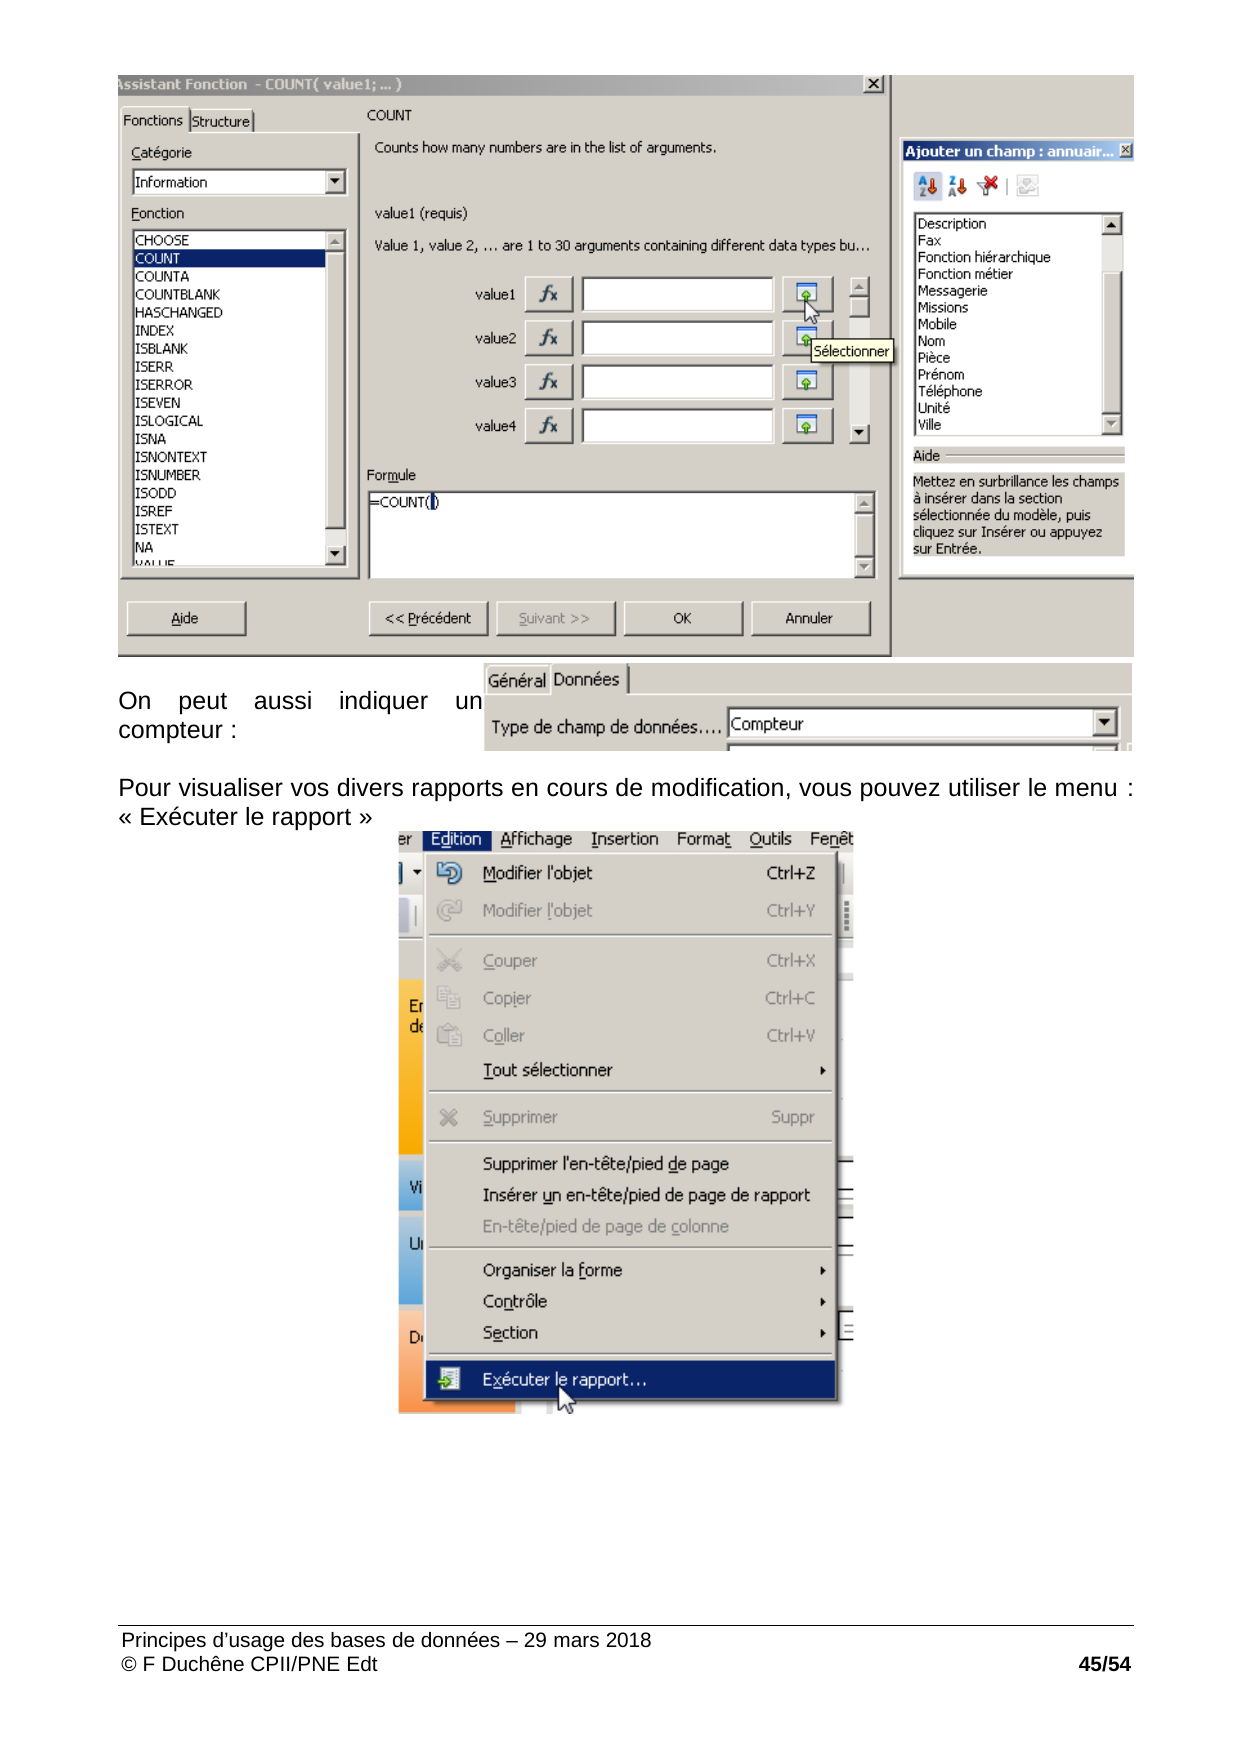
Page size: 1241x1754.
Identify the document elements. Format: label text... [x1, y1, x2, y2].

text Pour visualiser vos divers rapports en cours de modification, vous pouvez utiliser le menu : « Exécuter le rapport » [118, 773, 1134, 831]
text On peut aussi indiquer un compteur : [118, 686, 483, 744]
picture [483, 663, 1132, 751]
picture [398, 831, 854, 1414]
picture [118, 75, 1134, 657]
